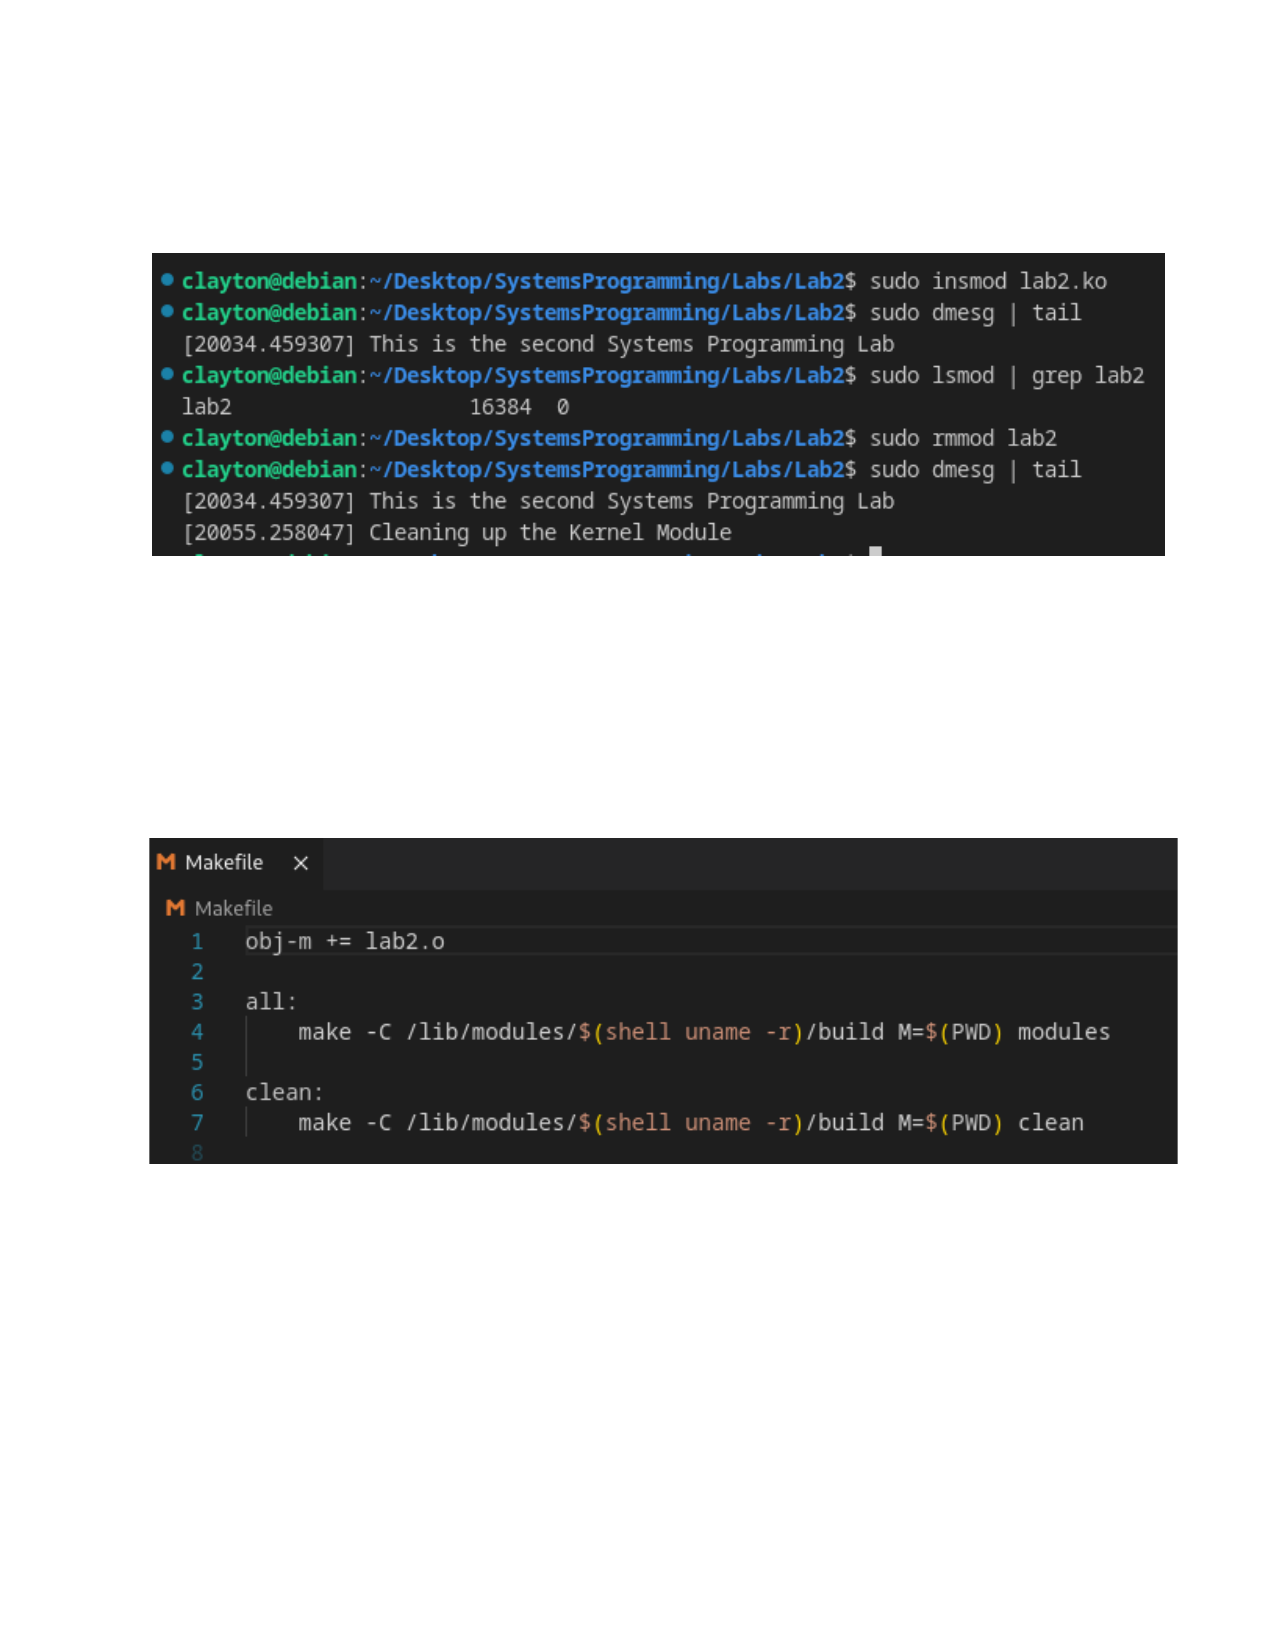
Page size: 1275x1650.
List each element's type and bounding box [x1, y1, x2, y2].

picture [152, 253, 1165, 556]
picture [149, 838, 1178, 1164]
